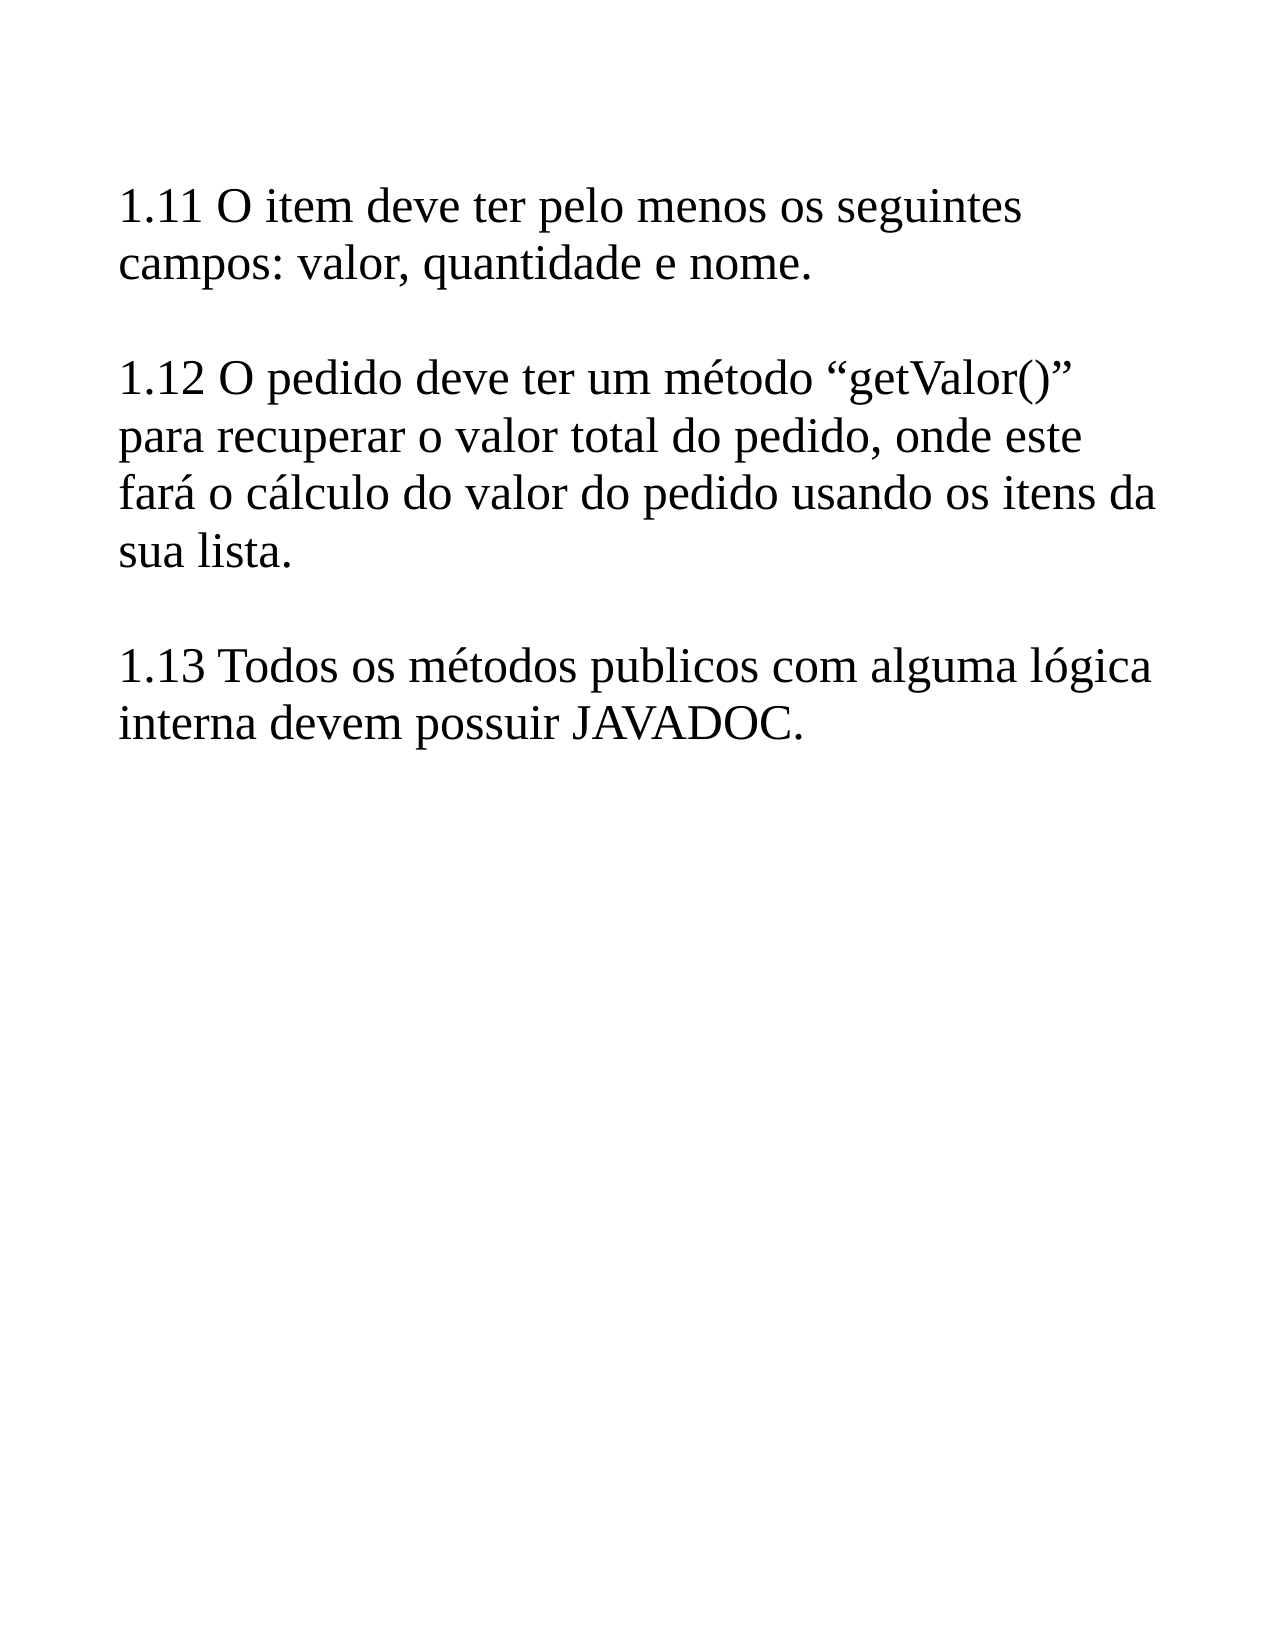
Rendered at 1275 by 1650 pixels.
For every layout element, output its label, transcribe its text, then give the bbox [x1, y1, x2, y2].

text 1.13 Todos os métodos publicos com alguma lógica interna devem possuir JAVADOC. [118, 636, 1157, 751]
text 1.12 O pedido deve ter um método “getValor()” para recuperar o valor total do pedido, onde este fará o cálculo do valor do pedido usando os itens da sua lista. [118, 348, 1157, 578]
text 1.11 O item deve ter pelo menos os seguintes campos: valor, quantidade e nome. [118, 176, 1157, 291]
